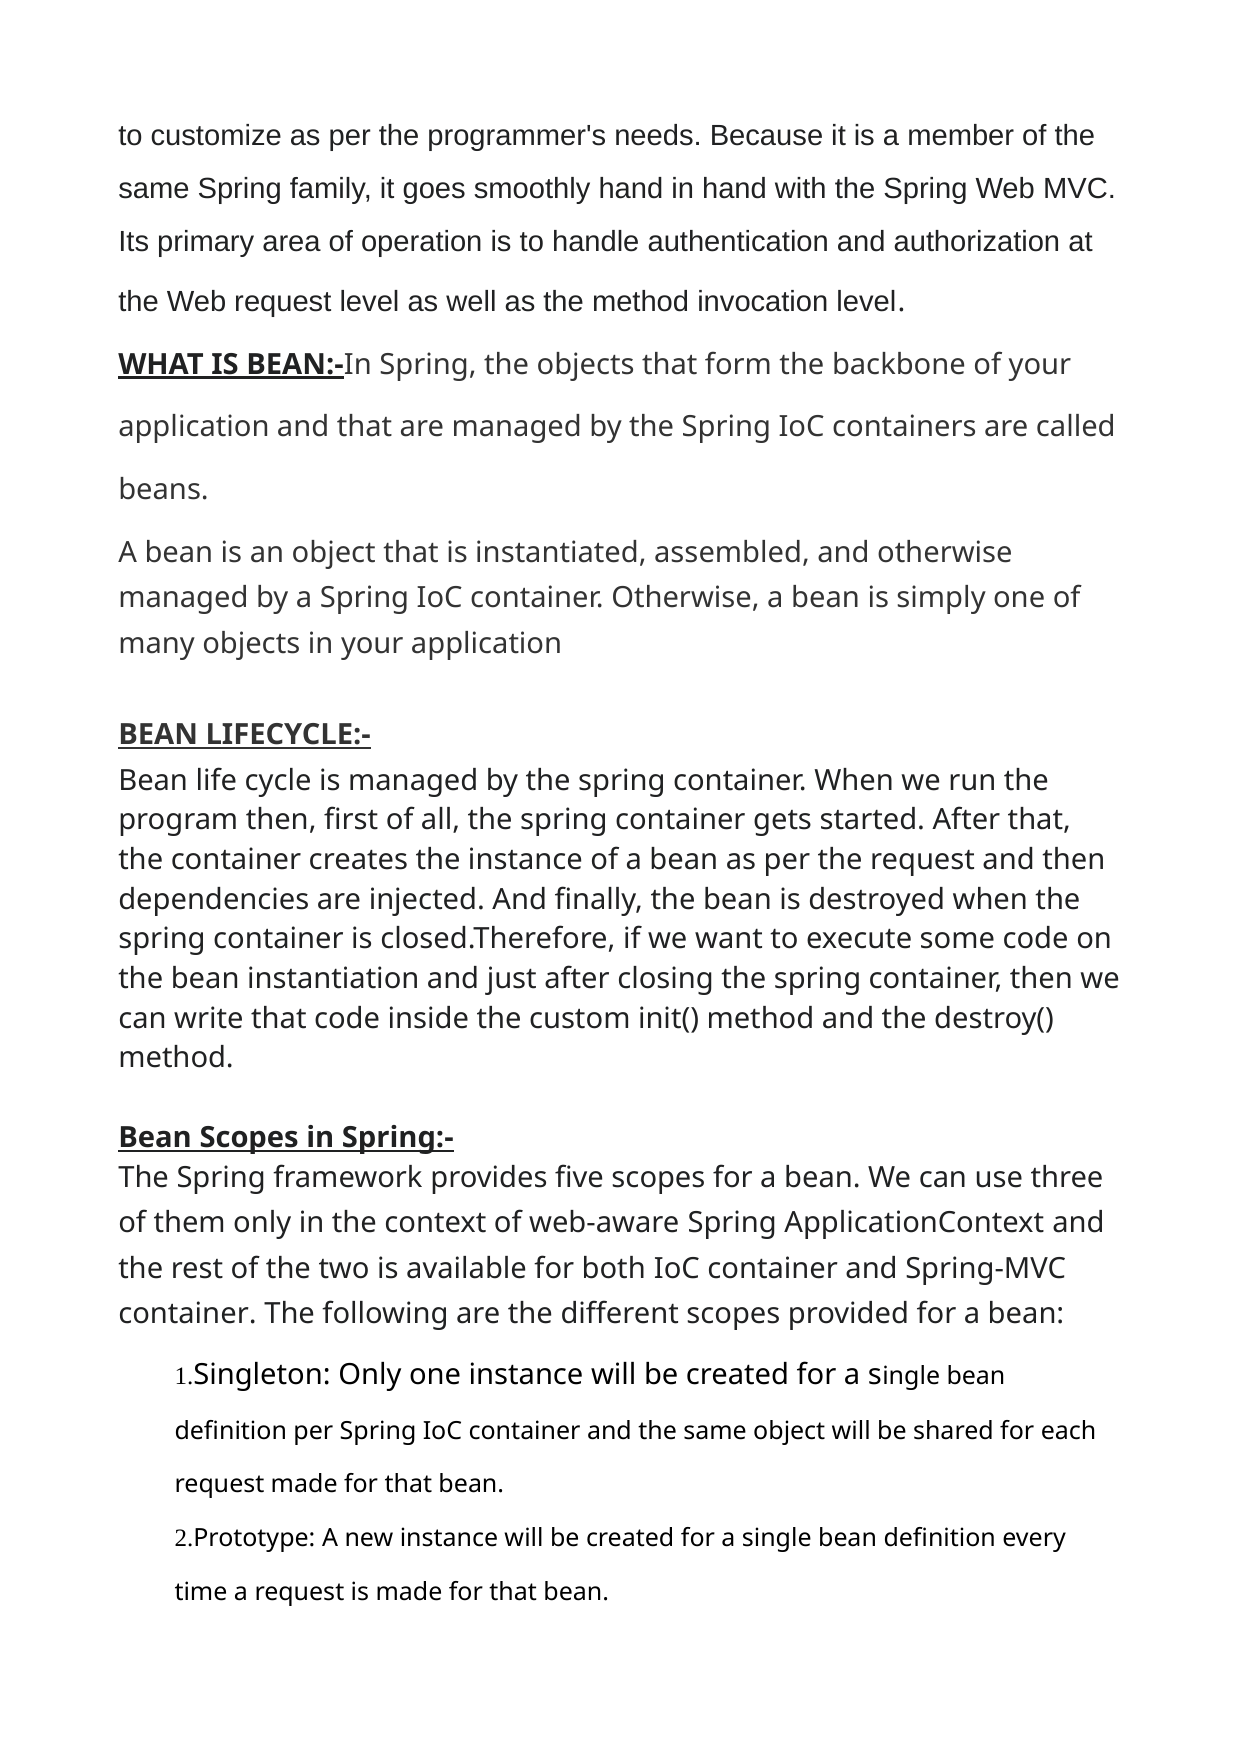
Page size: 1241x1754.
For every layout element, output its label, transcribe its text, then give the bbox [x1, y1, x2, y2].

text Bean life cycle is managed by the spring container. When we run the program then, first of all, the spring container gets started. After that, the container creates the instance of a bean as per the request and then dependencies are injected. And finally, the bean is destroyed when the spring container is closed.Therefore, if we want to execute some code on the bean instantiation and just after closing the spring container, then we can write that code inside the custom init() method and the destroy() method. [118, 759, 1122, 1076]
text Bean Scopes in Spring:- [118, 1116, 1122, 1156]
text A bean is an object that is instantiated, assembled, and otherwise managed by a Spring IoC container. Otherwise, a bean is simply one of many objects in your application [118, 531, 1122, 662]
list Prototype: A new instance will be created for a single bean definition every time a request is made for that bean. [174, 1520, 1122, 1608]
text The Spring framework provides five scopes for a bean. We can use three of them only in the context of web-aware Spring ApplicationContext and the rest of the two is available for both IoC container and Spring-MVC container. The following are the different scopes provided for a bean: [118, 1156, 1122, 1332]
list WHAT IS BEAN:-In Spring, the objects that form the backbone of your application and that are managed by the Spring IoC containers are called beans. [118, 343, 1122, 508]
list Singleton: Only one instance will be created for a single bean definition per Spring IoC container and the same object will be shared for each request made for that bean. [174, 1353, 1122, 1500]
list to customize as per the programmer's needs. Because it is a member of the same Spring family, it goes smoothly hand in hand with the Spring Web MVC. Its primary area of operation is to handle authentication and authorization at the Web request level as well as the method invocation level. [118, 118, 1122, 320]
text BEAN LIFECYCLE:- [118, 713, 1122, 753]
